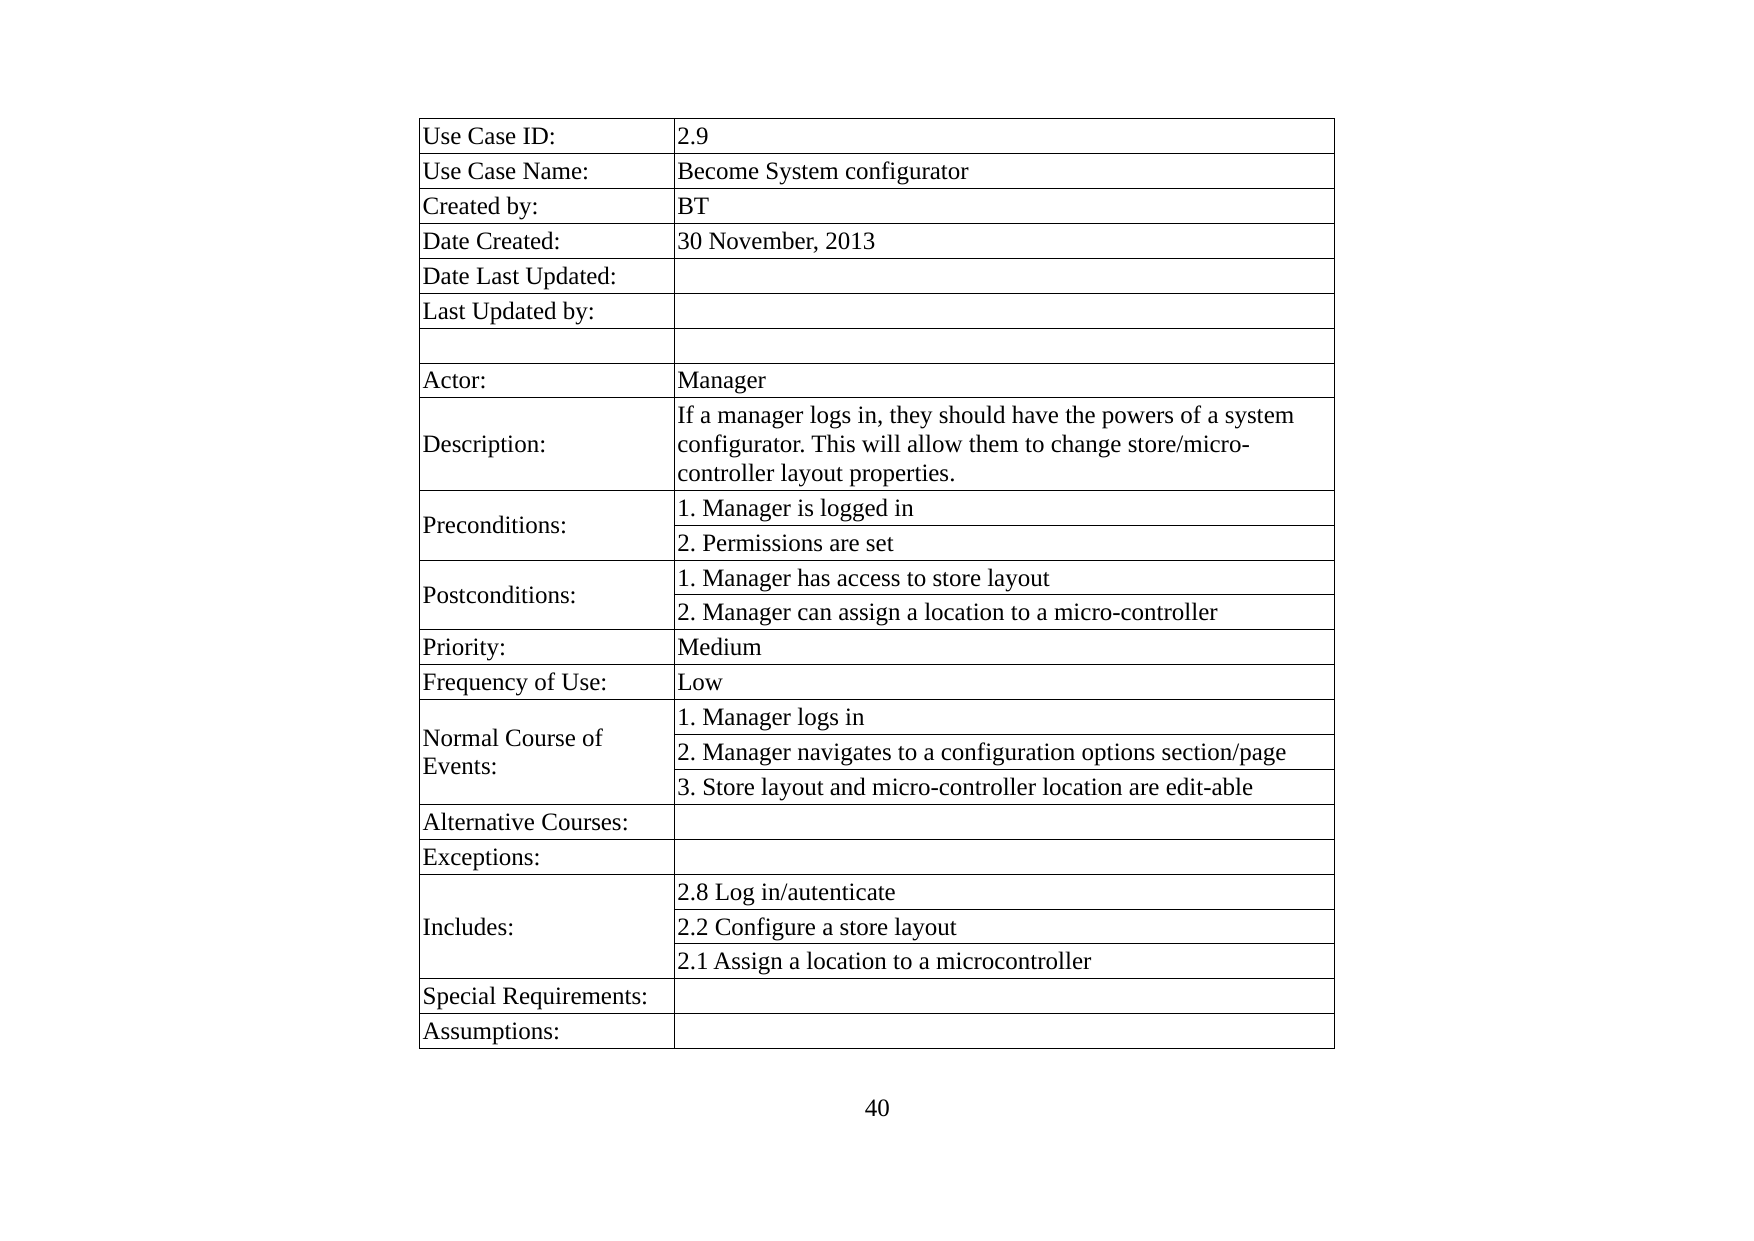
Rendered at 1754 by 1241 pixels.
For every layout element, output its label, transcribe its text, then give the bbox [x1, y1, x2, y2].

table_cell Priority: [420, 630, 674, 664]
table_cell Preconditions: [420, 491, 674, 559]
table_cell Manager [675, 364, 1334, 397]
table_cell Low [675, 665, 1334, 699]
table_cell 2. Manager navigates to a configuration options section/page [675, 735, 1334, 769]
table_cell 2. Permissions are set [675, 526, 1334, 559]
table_cell Created by: [420, 189, 674, 223]
table_cell Last Updated by: [420, 294, 674, 327]
table_cell Alternative Courses: [420, 805, 674, 839]
table_cell Normal Course of Events: [420, 700, 674, 804]
table_cell [675, 259, 1334, 293]
table_cell 1. Manager is logged in [675, 491, 1334, 524]
table_cell [675, 805, 1334, 839]
table_cell 1. Manager logs in [675, 700, 1334, 734]
table_cell 1. Manager has access to store layout [675, 561, 1334, 594]
table_cell 2. Manager can assign a location to a micro-controller [675, 595, 1334, 629]
table_cell Actor: [420, 364, 674, 397]
table_header 2.9 [675, 119, 1334, 153]
table_cell Medium [675, 630, 1334, 664]
table_cell 3. Store layout and micro-controller location are edit-able [675, 770, 1334, 804]
table_cell Frequency of Use: [420, 665, 674, 699]
table_cell [675, 329, 1334, 362]
table_cell 30 November, 2013 [675, 224, 1334, 258]
table_cell [675, 1014, 1334, 1048]
table_header Use Case ID: [420, 119, 674, 153]
table_cell Postconditions: [420, 561, 674, 629]
table_cell 2.8 Log in/autenticate [675, 875, 1334, 908]
table_cell Assumptions: [420, 1014, 674, 1048]
table_cell Date Created: [420, 224, 674, 258]
table_cell 2.1 Assign a location to a microcontroller [675, 944, 1334, 978]
table_cell If a manager logs in, they should have the powers of a system configurator. This will allow them to change store/micro-controller layout properties. [675, 398, 1334, 490]
table_cell Special Requirements: [420, 979, 674, 1013]
table_cell Become System configurator [675, 154, 1334, 188]
table_cell 2.2 Configure a store layout [675, 910, 1334, 943]
table_cell Date Last Updated: [420, 259, 674, 293]
table_cell Use Case Name: [420, 154, 674, 188]
table_cell [675, 979, 1334, 1013]
table_cell Exceptions: [420, 840, 674, 873]
table_cell [675, 840, 1334, 873]
table_cell BT [675, 189, 1334, 223]
table_cell [420, 329, 674, 362]
table_cell Includes: [420, 875, 674, 978]
table_cell [675, 294, 1334, 327]
table_cell Description: [420, 398, 674, 490]
